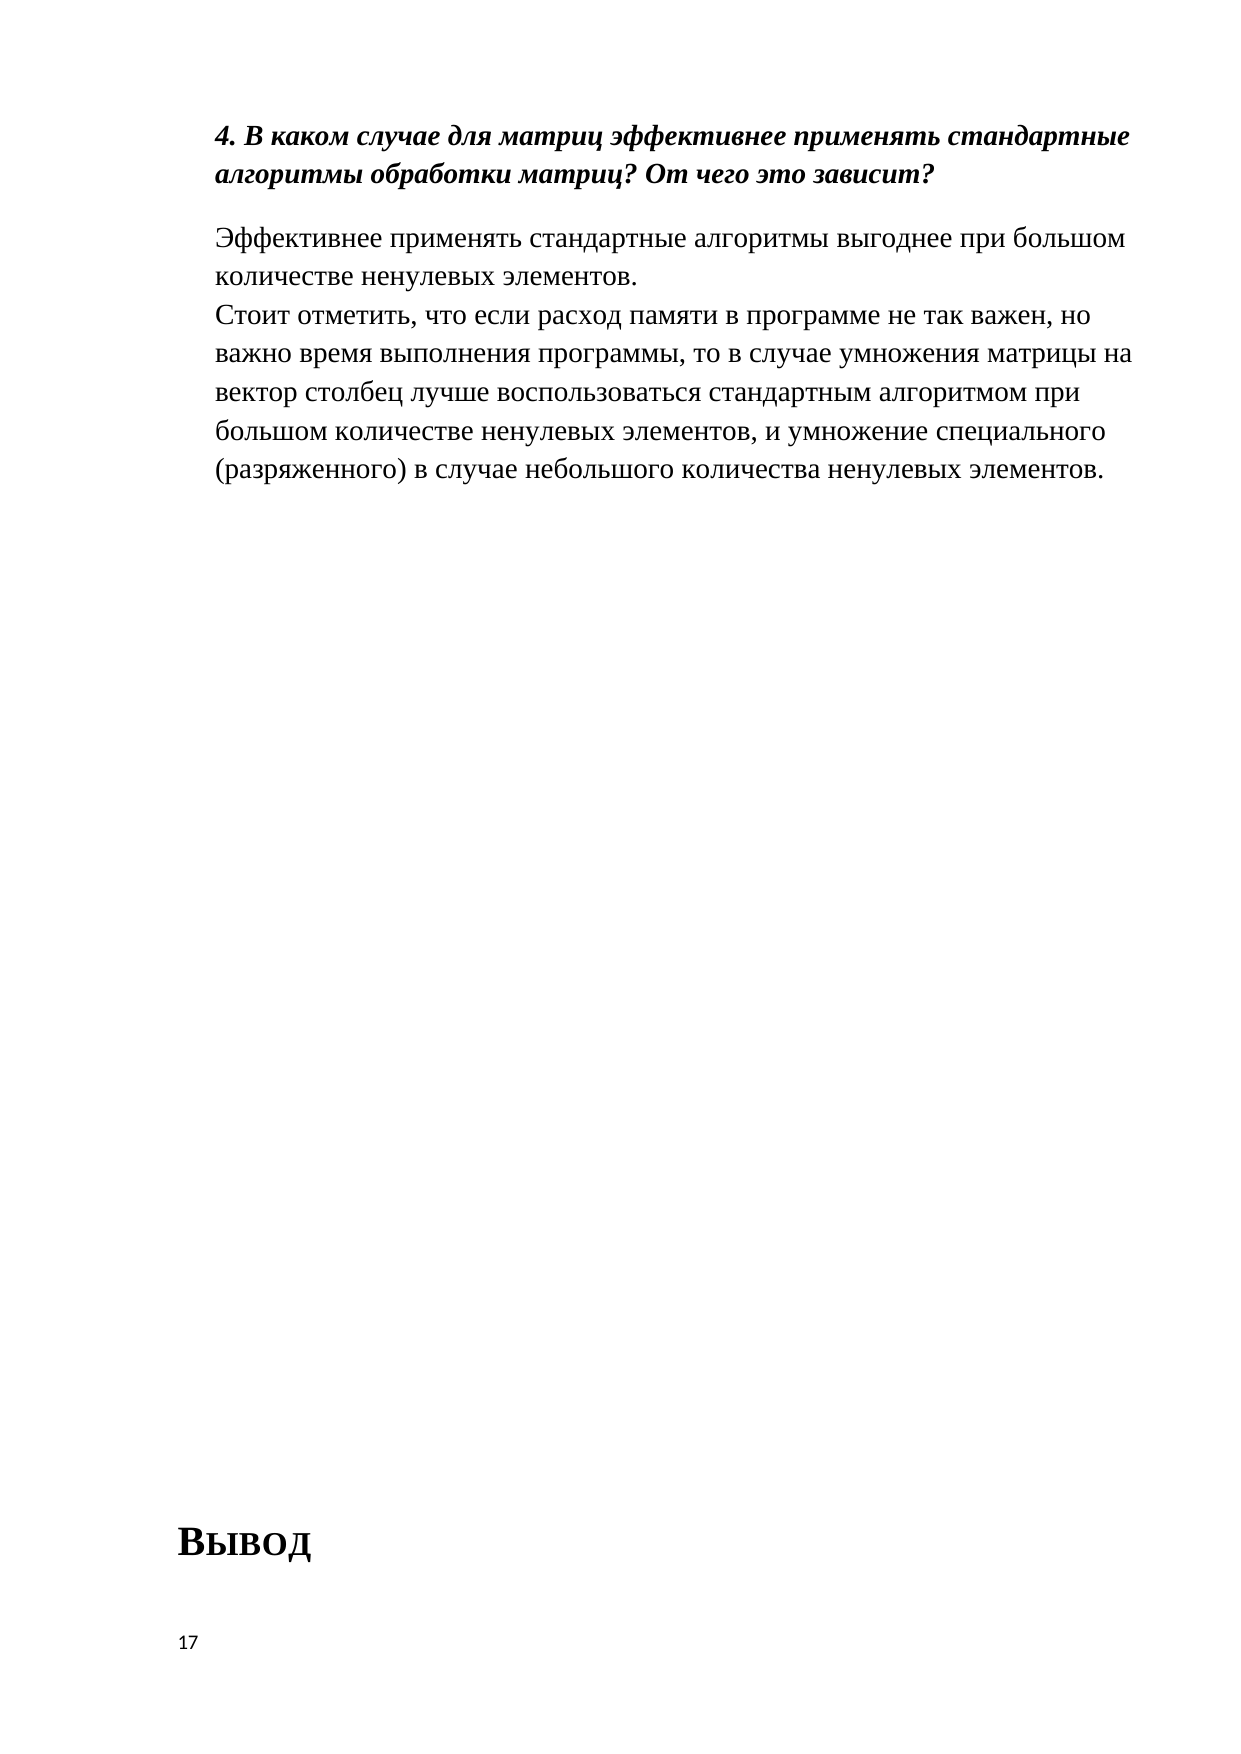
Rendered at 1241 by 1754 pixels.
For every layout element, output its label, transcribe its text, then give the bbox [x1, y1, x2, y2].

list 4. В каком случае для матриц эффективнее применять стандартные алгоритмы обработки матриц? От чего это зависит? [215, 118, 1152, 190]
subtitle Вывод [177, 1517, 1152, 1565]
list Эффективнее применять стандартные алгоритмы выгоднее при большом количестве ненулевых элементов. Стоит отметить, что если расход памяти в программе не так важен, но важно время выполнения программы, то в случае умножения матрицы на вектор столбец лучше воспользоваться стандартным алгоритмом при большом количестве ненулевых элементов, и умножение специального (разряженного) в случае небольшого количества ненулевых элементов. [215, 220, 1152, 485]
